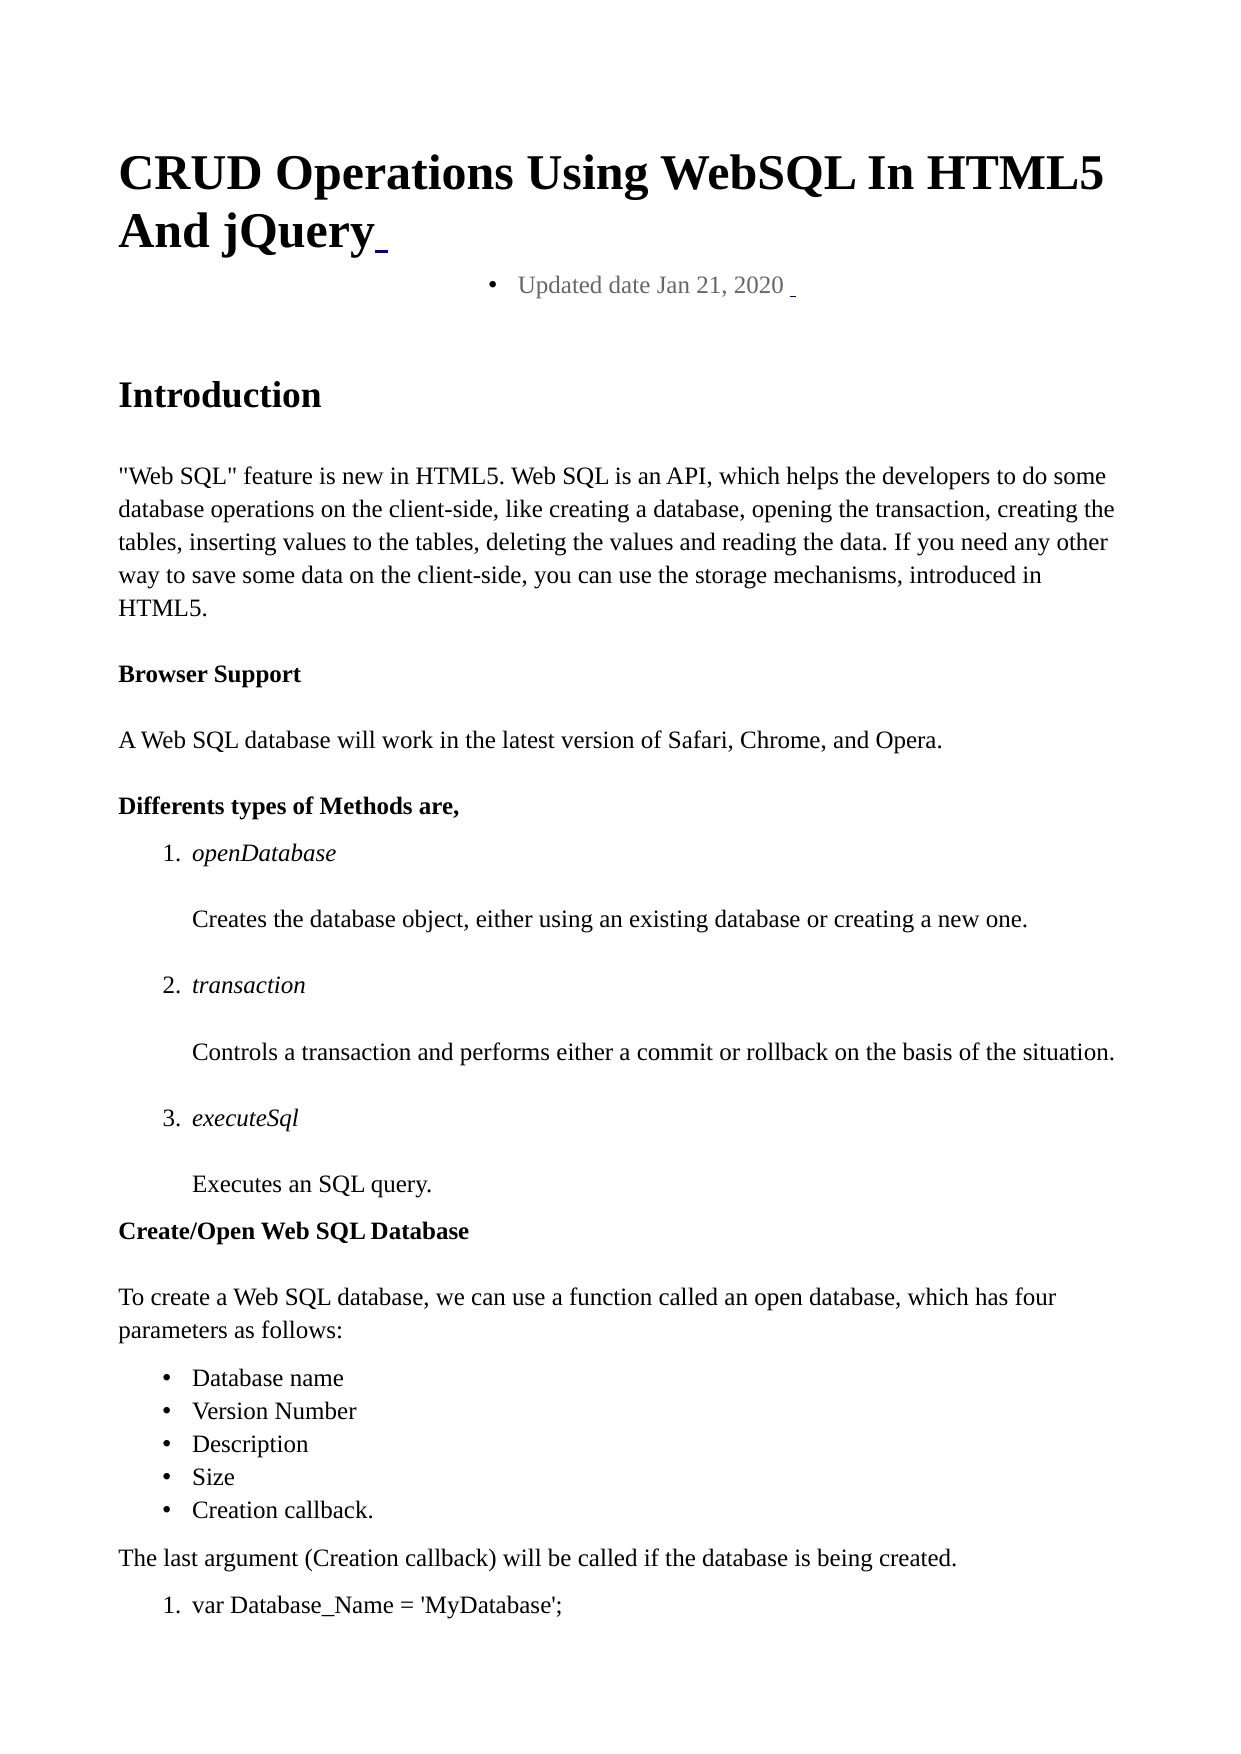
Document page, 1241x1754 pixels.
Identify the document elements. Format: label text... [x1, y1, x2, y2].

text To create a Web SQL database, we can use a function called an open database, which has four parameters as follows: [118, 1282, 1122, 1344]
list executeSql [162, 1103, 1122, 1131]
list openDatabase [162, 838, 1122, 867]
list Database name [162, 1363, 1122, 1392]
text Differents types of Methods are, [118, 791, 1122, 820]
list Size [162, 1462, 1122, 1491]
list Creation callback. [162, 1495, 1122, 1524]
text "Web SQL" feature is new in HTML5. Web SQL is an API, which helps the developers to do some database operations on the client-side, like creating a database, opening the transaction, creating the tables, inserting values to the tables, deleting the values and reading the data. If you need any other way to save some data on the client-side, you can use the storage mechanisms, introduced in HTML5. [118, 461, 1122, 622]
list Controls a transaction and performs either a commit or rollback on the basis of the situation. [162, 1037, 1122, 1065]
subtitle Introduction [118, 372, 1122, 415]
list Version Number [162, 1396, 1122, 1425]
text Browser Support [118, 659, 1122, 688]
list Creates the database object, either using an existing database or creating a new one. [162, 904, 1122, 933]
subtitle CRUD Operations Using WebSQL In HTML5 And jQuery [118, 143, 1122, 258]
list Executes an SQL query. [162, 1169, 1122, 1197]
list Description [162, 1429, 1122, 1458]
text Create/Open Web SQL Database [118, 1216, 1122, 1245]
list transaction [162, 971, 1122, 999]
list var Database_Name = 'MyDatabase'; [162, 1590, 1122, 1619]
text A Web SQL database will work in the latest version of Safari, Chrome, and Opera. [118, 725, 1122, 754]
list Updated date Jan 21, 2020 [162, 271, 1122, 299]
text The last argument (Creation callback) will be called if the database is being created. [118, 1543, 1122, 1571]
